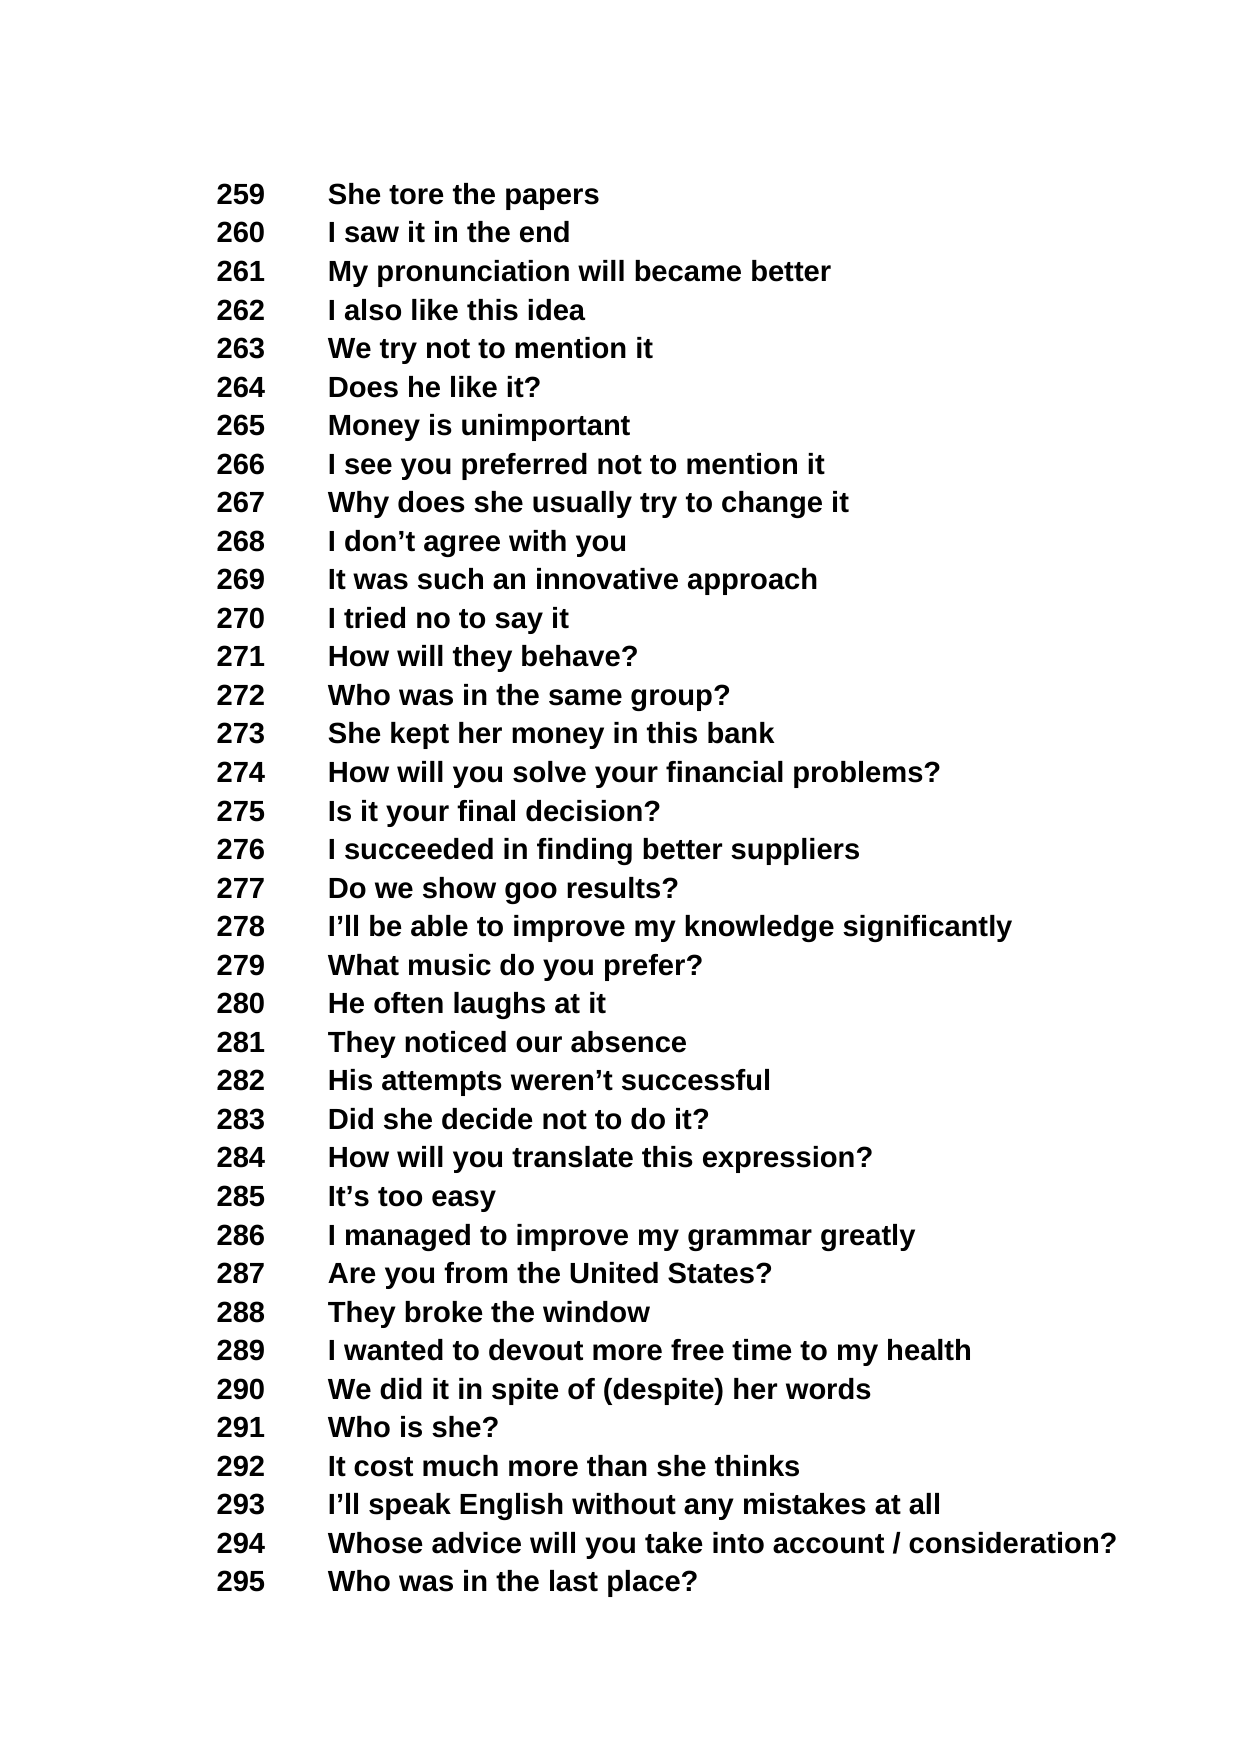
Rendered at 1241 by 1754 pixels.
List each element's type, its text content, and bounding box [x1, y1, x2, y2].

list I don’t agree with you [216, 524, 1149, 557]
list They broke the window [216, 1294, 1149, 1328]
list How will you translate this expression? [216, 1140, 1149, 1174]
list How will you solve your financial problems? [216, 755, 1149, 788]
list It’s too easy [216, 1179, 1149, 1212]
list I’ll be able to improve my knowledge significantly [216, 909, 1149, 943]
list It was such an innovative approach [216, 562, 1149, 596]
list I saw it in the end [216, 215, 1149, 249]
list I’ll speak English without any mistakes at all [216, 1487, 1149, 1521]
list Money is unimportant [216, 408, 1149, 442]
list Is it your final decision? [216, 793, 1149, 827]
list We try not to mention it [216, 331, 1149, 364]
list Who is she? [216, 1410, 1149, 1444]
list I also like this idea [216, 292, 1149, 326]
list Are you from the United States? [216, 1256, 1149, 1289]
list Did she decide not to do it? [216, 1102, 1149, 1135]
list It cost much more than she thinks [216, 1449, 1149, 1482]
list I see you preferred not to mention it [216, 447, 1149, 480]
list She kept her money in this bank [216, 716, 1149, 750]
list Who was in the last place? [216, 1564, 1149, 1598]
list Do we show goo results? [216, 871, 1149, 904]
list Does he like it? [216, 369, 1149, 403]
list My pronunciation will became better [216, 254, 1149, 287]
list He often laughs at it [216, 986, 1149, 1020]
list I tried no to say it [216, 601, 1149, 634]
list She tore the papers [216, 177, 1149, 210]
list Whose advice will you take into account / consideration? [216, 1526, 1149, 1559]
list I managed to improve my grammar greatly [216, 1217, 1149, 1251]
list How will they behave? [216, 639, 1149, 673]
list What music do you prefer? [216, 948, 1149, 981]
list I succeeded in finding better suppliers [216, 832, 1149, 866]
list Who was in the same group? [216, 678, 1149, 711]
list They noticed our absence [216, 1025, 1149, 1058]
list His attempts weren’t successful [216, 1063, 1149, 1097]
list We did it in spite of (despite) her words [216, 1372, 1149, 1405]
list Why does she usually try to change it [216, 485, 1149, 519]
list I wanted to devout more free time to my health [216, 1333, 1149, 1367]
